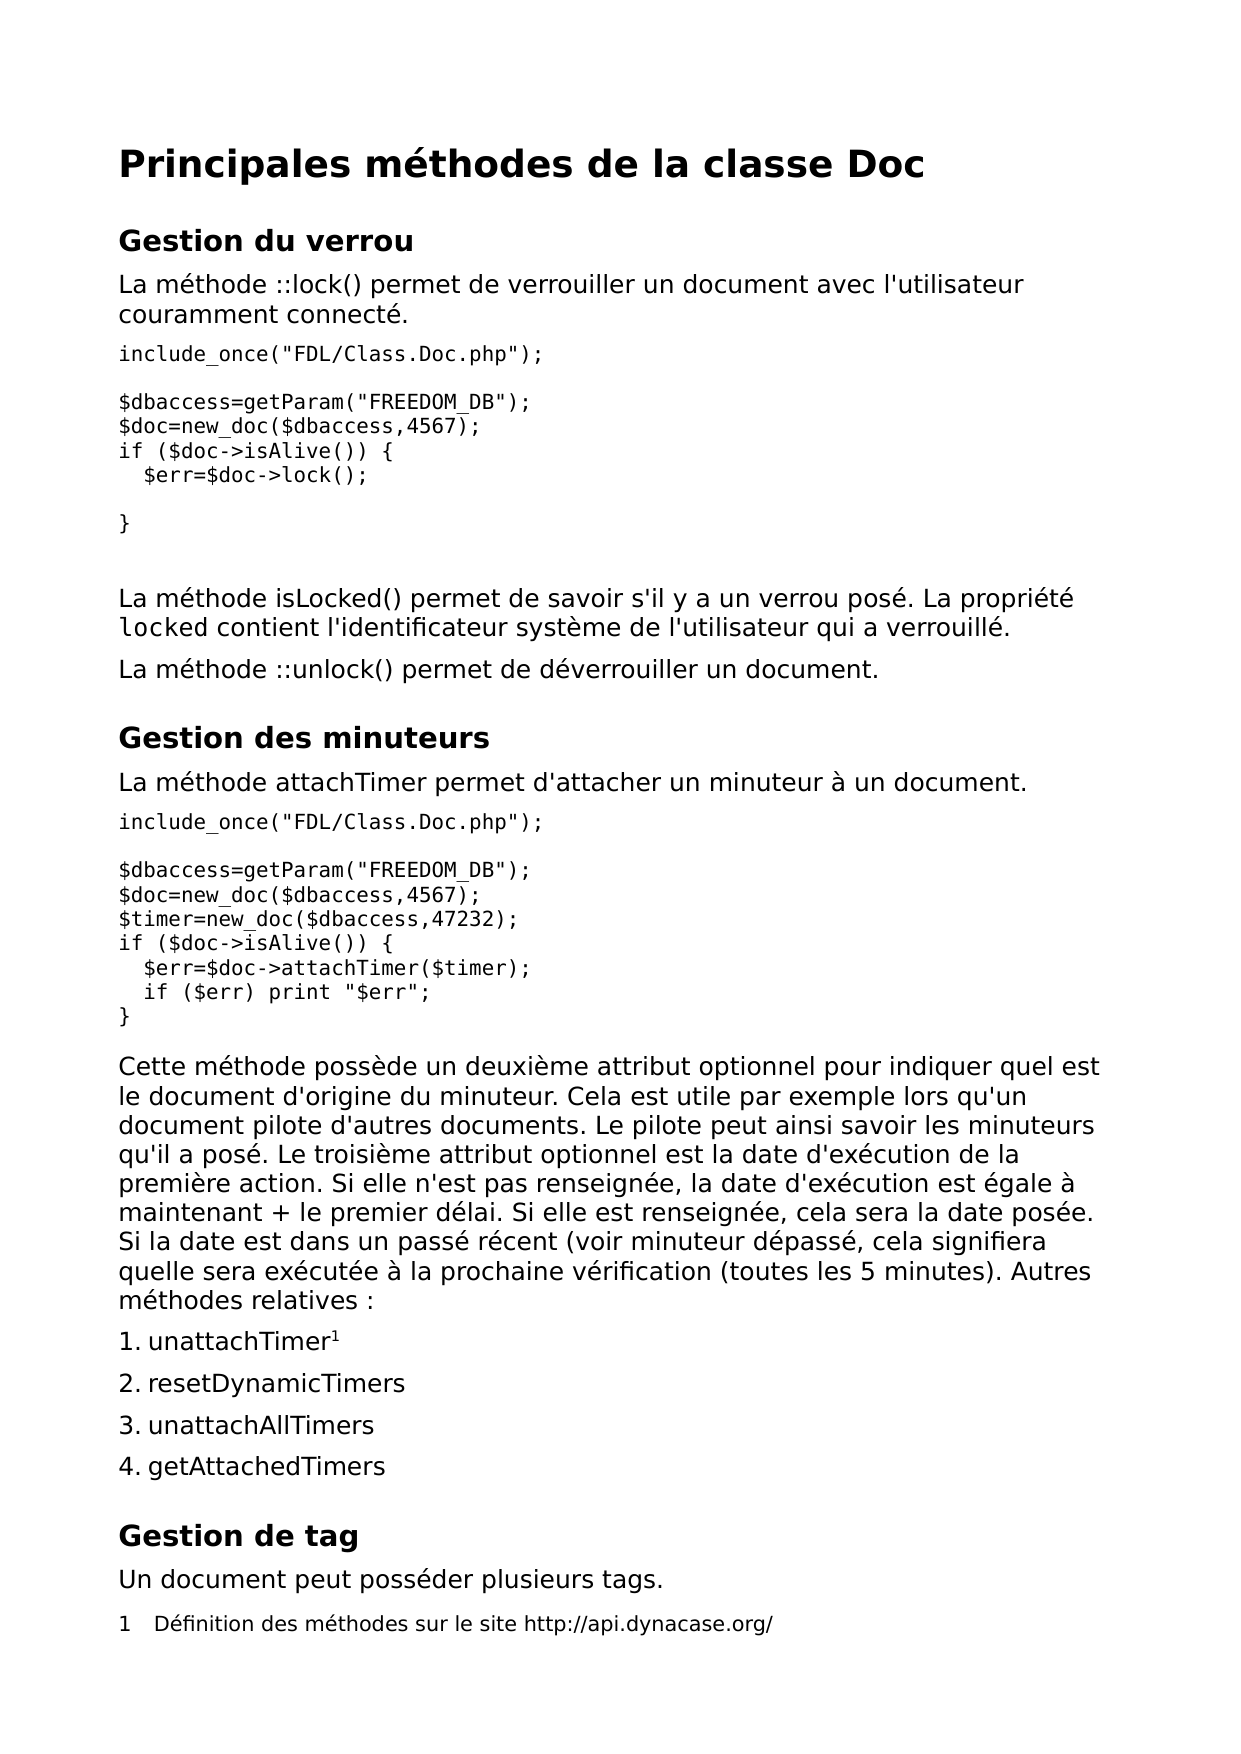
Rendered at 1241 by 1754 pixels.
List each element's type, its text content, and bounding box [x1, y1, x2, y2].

text La méthode isLocked() permet de savoir s'il y a un verrou posé. La propriété locked contient l'identificateur système de l'utilisateur qui a verrouillé. [118, 584, 1122, 643]
text Cette méthode possède un deuxième attribut optionnel pour indiquer quel est le document d'origine du minuteur. Cela est utile par exemple lors qu'un document pilote d'autres documents. Le pilote peut ainsi savoir les minuteurs qu'il a posé. Le troisième attribut optionnel est la date d'exécution de la première action. Si elle n'est pas renseignée, la date d'exécution est égale à maintenant + le premier délai. Si elle est renseignée, cela sera la date posée. Si la date est dans un passé récent (voir minuteur dépassé, cela signifiera quelle sera exécutée à la prochaine vérification (toutes les 5 minutes). Autres méthodes relatives : [118, 1053, 1122, 1315]
text Un document peut posséder plusieurs tags. [118, 1566, 1122, 1595]
text La méthode ::lock() permet de verrouiller un document avec l'utilisateur couramment connecté. [118, 271, 1122, 329]
list getAttachedTimers [118, 1453, 1122, 1482]
subtitle Gestion de tag [118, 1519, 1122, 1553]
text include_once("FDL/Class.Doc.php"); $dbaccess=getParam("FREEDOM_DB"); $doc=new_doc($dbaccess,4567); $timer=new_doc($dbaccess,47232); if ($doc->isAlive()) { $err=$doc->attachTimer($timer); if ($err) print "$err"; } [118, 810, 1122, 1053]
list unattachTimer [118, 1328, 1122, 1357]
subtitle Gestion des minuteurs [118, 722, 1122, 756]
text include_once("FDL/Class.Doc.php"); $dbaccess=getParam("FREEDOM_DB"); $doc=new_doc($dbaccess,4567); if ($doc->isAlive()) { $err=$doc->lock(); } [118, 342, 1122, 584]
subtitle Principales méthodes de la classe Doc [118, 143, 1122, 187]
list unattachAllTimers [118, 1411, 1122, 1440]
subtitle Gestion du verrou [118, 224, 1122, 258]
list resetDynamicTimers [118, 1369, 1122, 1398]
text La méthode attachTimer permet d'attacher un minuteur à un document. [118, 768, 1122, 797]
list Définition des méthodes sur le site http://api.dynacase.org/ [118, 1612, 1122, 1636]
text La méthode ::unlock() permet de déverrouiller un document. [118, 655, 1122, 684]
